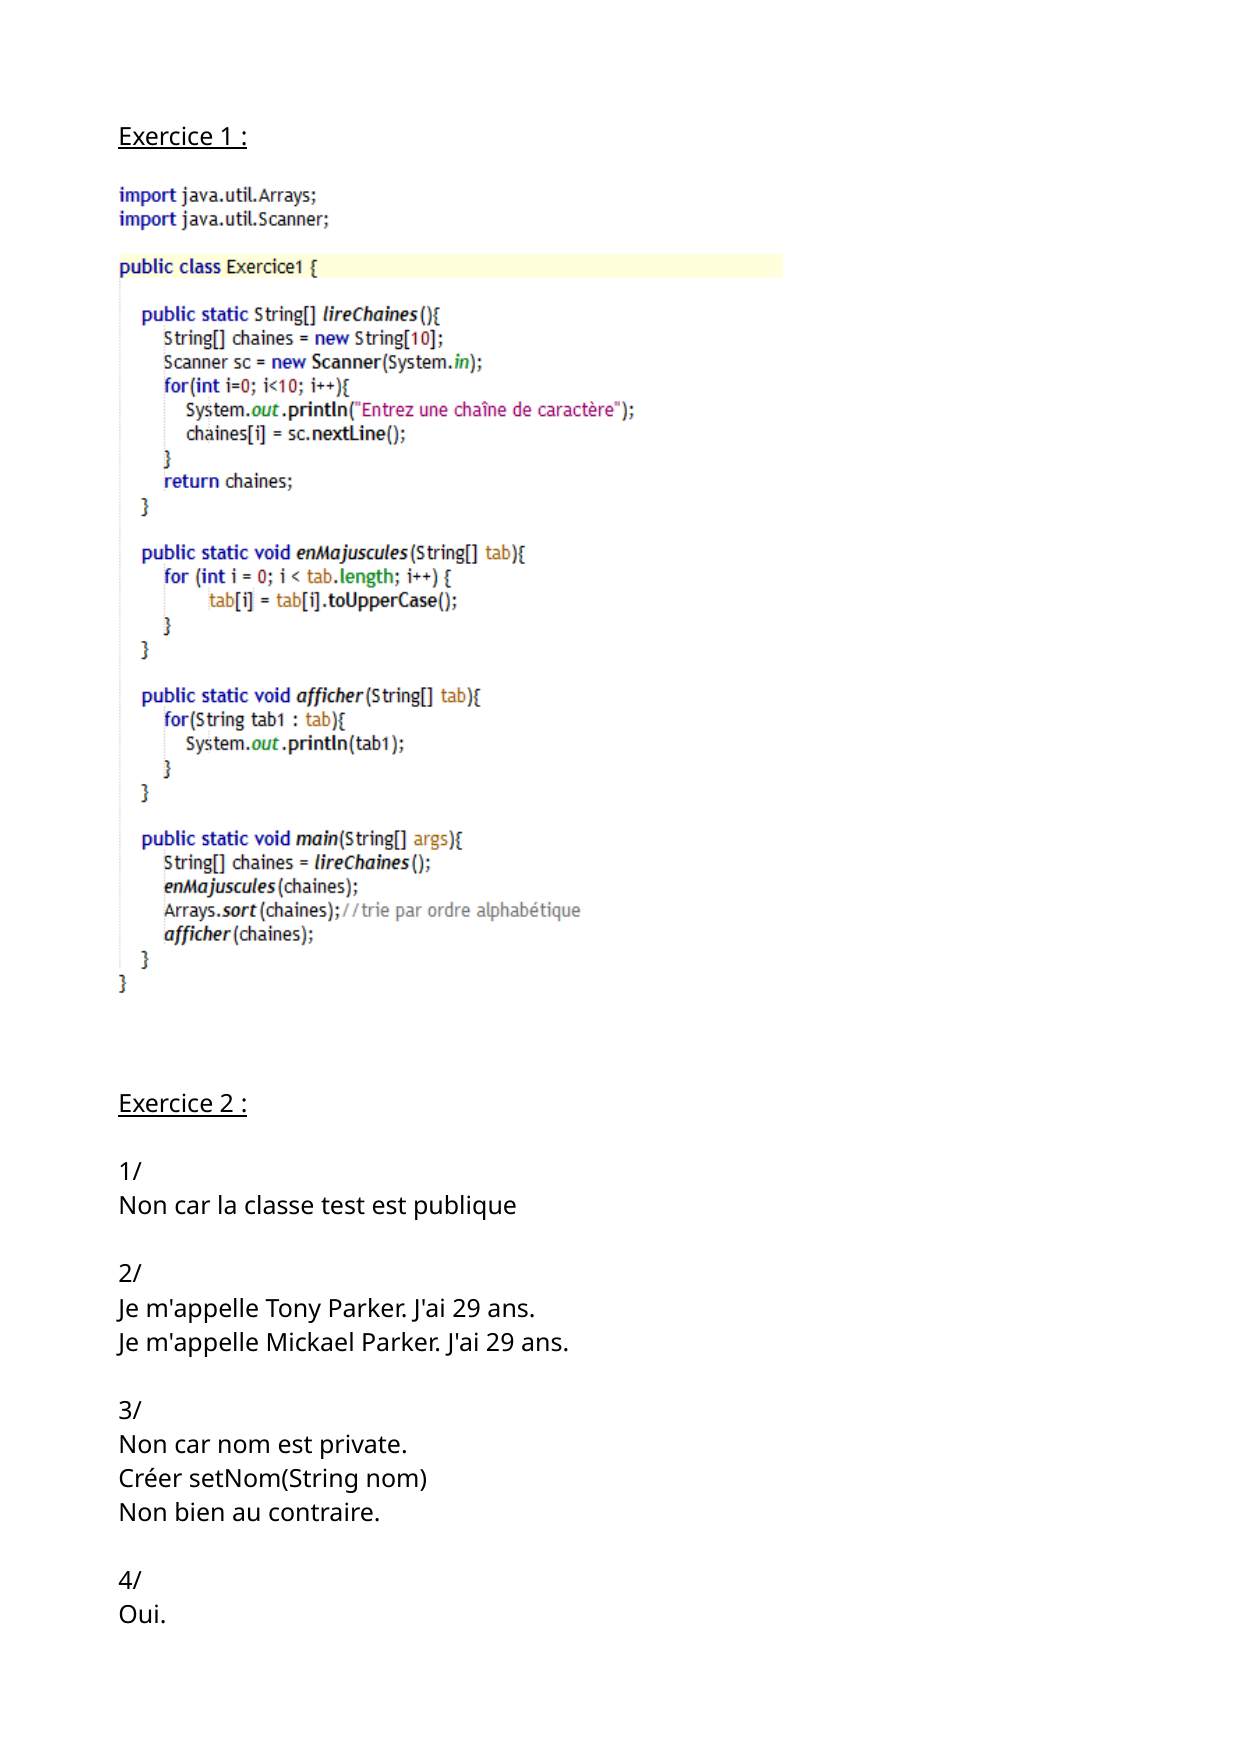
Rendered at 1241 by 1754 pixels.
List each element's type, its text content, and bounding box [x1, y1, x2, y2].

text 4/ [118, 1563, 1122, 1597]
text 2/ [118, 1256, 1122, 1290]
text 3/ [118, 1392, 1122, 1426]
text Oui. [118, 1597, 1122, 1631]
text Non car la classe test est publique [118, 1188, 1122, 1222]
text Je m'appelle Tony Parker. J'ai 29 ans. [118, 1290, 1122, 1324]
text Je m'appelle Mickael Parker. J'ai 29 ans. [118, 1324, 1122, 1358]
text Créer setNom(String nom) [118, 1461, 1122, 1494]
text Non car nom est private. [118, 1426, 1122, 1461]
text Non bien au contraire. [118, 1494, 1122, 1529]
text 1/ [118, 1154, 1122, 1188]
picture [118, 186, 721, 1018]
text Exercice 1 : [118, 118, 1122, 152]
text Exercice 2 : [118, 1086, 1122, 1120]
